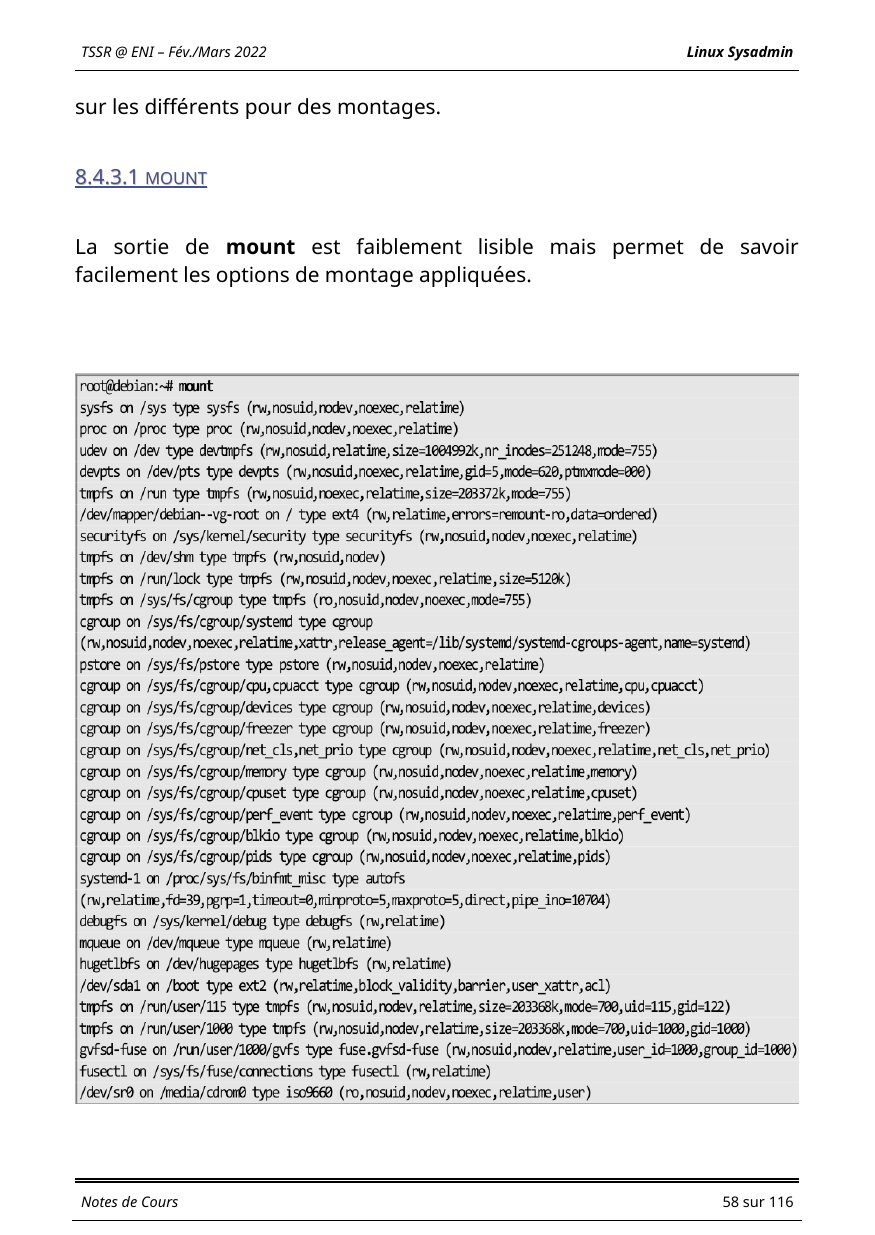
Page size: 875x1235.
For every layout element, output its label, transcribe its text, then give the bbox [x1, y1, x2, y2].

picture [75, 373, 799, 1104]
text 8.4.3.1 mount [75, 162, 799, 190]
text sur les différents pour des montages. [75, 92, 799, 121]
text La sortie de mount est faiblement lisible mais permet de savoir facilement les options de montage appliquées. [75, 232, 799, 289]
